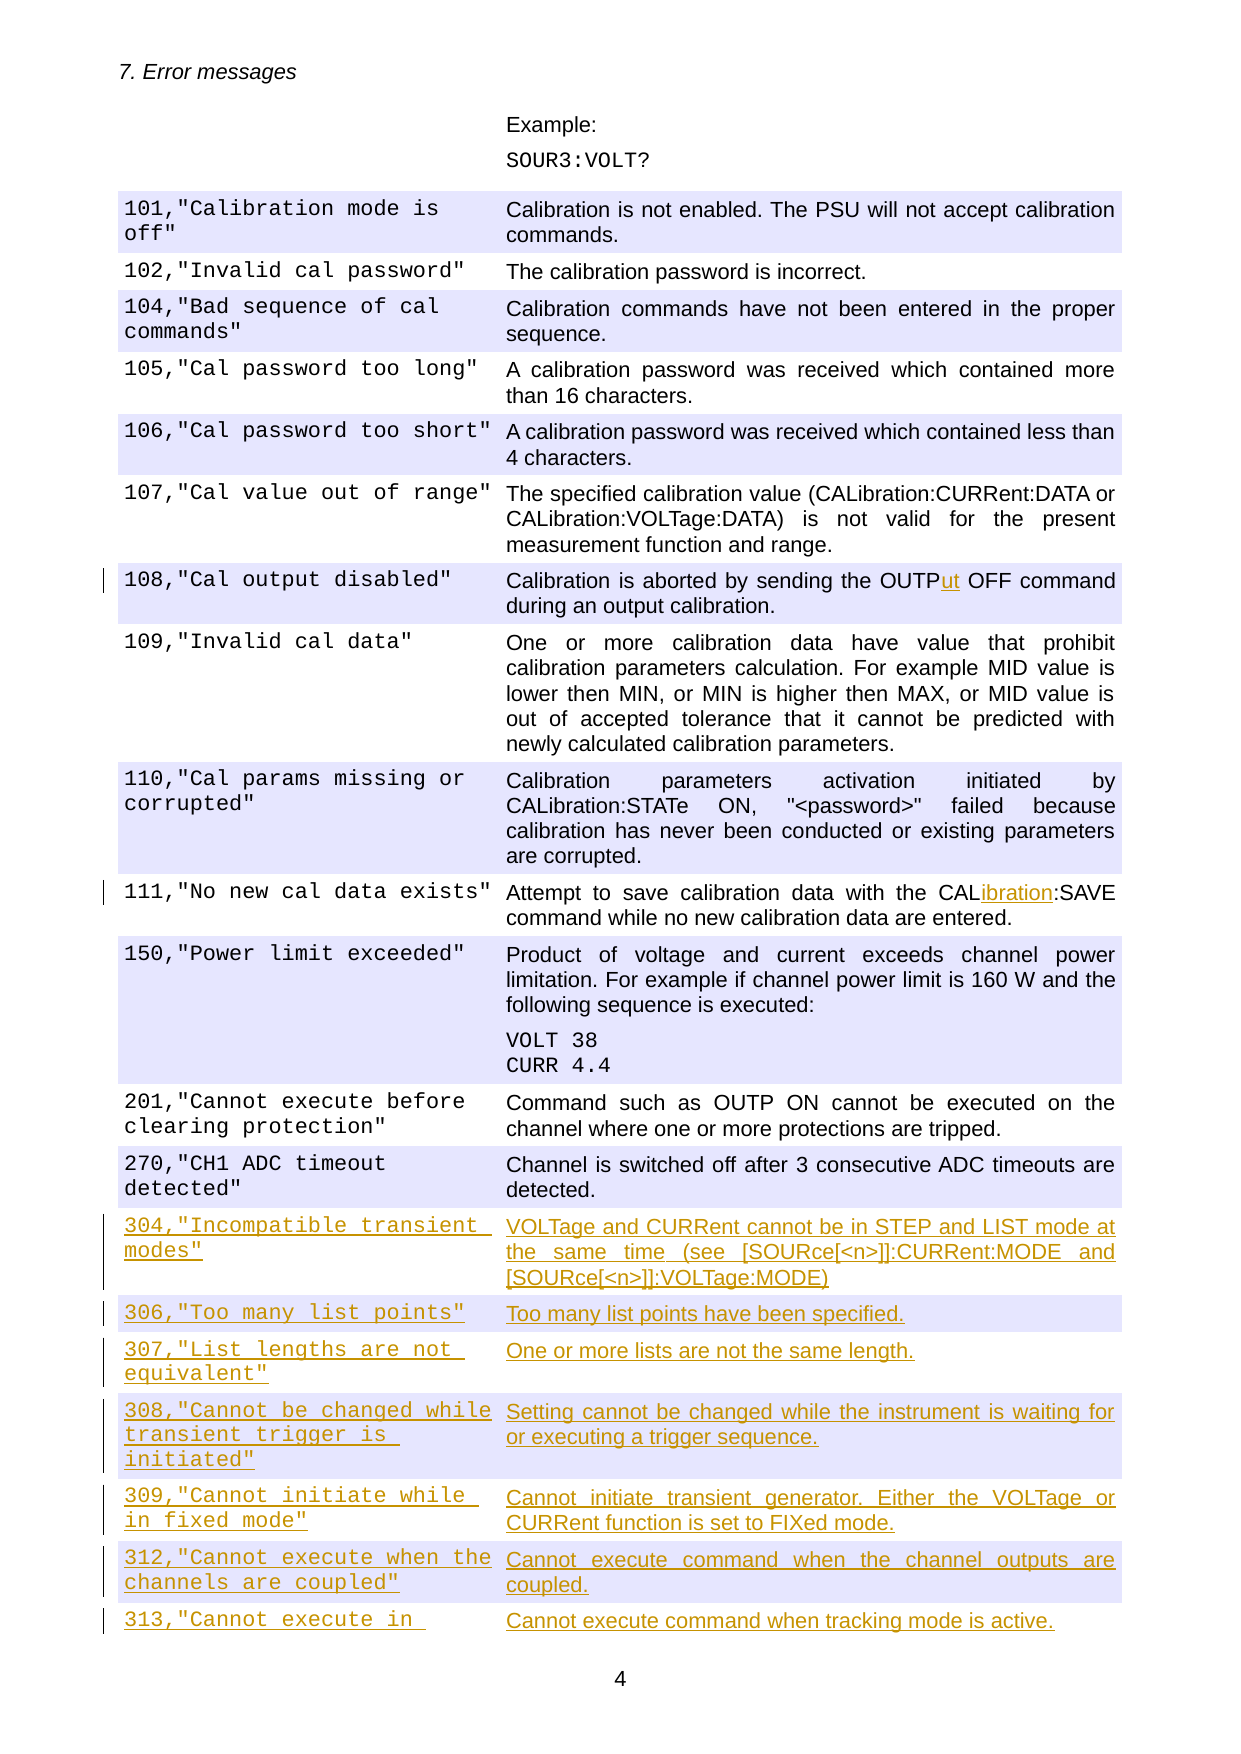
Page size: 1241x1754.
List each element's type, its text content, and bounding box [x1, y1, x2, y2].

table_cell Too many list points have been specified. [500, 1295, 1122, 1332]
table_cell Cannot initiate transient generator. Either the VOLTage or CURRent function is set to FIXed mode. [500, 1479, 1122, 1541]
table_cell A calibration password was received which contained less than 4 characters. [500, 414, 1122, 475]
table_cell 312,"Cannot execute when the channels are coupled" [118, 1541, 500, 1603]
table_cell Calibration commands have not been entered in the proper sequence. [500, 290, 1122, 352]
table_cell 304,"Incompatible transient modes" [118, 1208, 500, 1295]
table_cell 307,"List lengths are not equivalent" [118, 1332, 500, 1393]
table_cell 109,"Invalid cal data" [118, 624, 500, 762]
table_cell 111,"No new cal data exists" [118, 874, 500, 936]
table_cell One or more calibration data have value that prohibit calibration parameters calculation. For example MID value is lower then MIN, or MIN is higher then MAX, or MID value is out of accepted tolerance that it cannot be predicted with newly calculated calibration parameters. [500, 624, 1122, 762]
table_cell Cannot execute command when tracking mode is active. [500, 1603, 1122, 1639]
table_cell Command such as OUTP ON cannot be executed on the channel where one or more protections are tripped. [500, 1085, 1122, 1146]
table_cell The specified calibration value (CALibration:CURRent:DATA or CALibration:VOLTage:DATA) is not valid for the present measurement function and range. [500, 475, 1122, 562]
table_cell 306,"Too many list points" [118, 1295, 500, 1332]
table_cell A calibration password was received which contained more than 16 characters. [500, 352, 1122, 413]
table_cell Cannot execute command when the channel outputs are coupled. [500, 1541, 1122, 1603]
table_cell Channel is switched off after 3 consecutive ADC timeouts are detected. [500, 1146, 1122, 1208]
table_cell One or more lists are not the same length. [500, 1332, 1122, 1393]
table_cell VOLTage and CURRent cannot be in STEP and LIST mode at the same time (see [SOURce[<n>]]:CURRent:MODE and [SOURce[<n>]]:VOLTage:MODE) [500, 1208, 1122, 1295]
table_cell 309,"Cannot initiate while in fixed mode" [118, 1479, 500, 1541]
table_cell 308,"Cannot be changed while transient trigger is initiated" [118, 1393, 500, 1479]
table_cell Example: SOUR3:VOLT? [500, 106, 1122, 191]
table_cell The calibration password is incorrect. [500, 253, 1122, 290]
table_cell [118, 106, 500, 191]
table_cell Calibration is aborted by sending the OUTPut OFF command during an output calibration. [500, 563, 1122, 624]
table_cell 106,"Cal password too short" [118, 414, 500, 475]
table_cell 270,"CH1 ADC timeout detected" [118, 1146, 500, 1208]
table_cell 102,"Invalid cal password" [118, 253, 500, 290]
table_cell Calibration parameters activation initiated by CALibration:STATe ON, "<password>" failed because calibration has never been conducted or existing parameters are corrupted. [500, 762, 1122, 874]
table_cell 108,"Cal output disabled" [118, 563, 500, 624]
table_cell 107,"Cal value out of range" [118, 475, 500, 562]
table_cell 101,"Calibration mode is off" [118, 191, 500, 253]
table_cell 313,"Cannot execute in [118, 1603, 500, 1639]
table_cell Attempt to save calibration data with the CALibration:SAVE command while no new calibration data are entered. [500, 874, 1122, 936]
table_cell 105,"Cal password too long" [118, 352, 500, 413]
table_cell 201,"Cannot execute before clearing protection" [118, 1085, 500, 1146]
table_cell Setting cannot be changed while the instrument is waiting for or executing a trigger sequence. [500, 1393, 1122, 1479]
table_cell 104,"Bad sequence of cal commands" [118, 290, 500, 352]
table_cell Product of voltage and current exceeds channel power limitation. For example if channel power limit is 160 W and the following sequence is executed: VOLT 38 CURR 4.4 [500, 936, 1122, 1084]
table_cell 110,"Cal params missing or corrupted" [118, 762, 500, 874]
table_cell Calibration is not enabled. The PSU will not accept calibration commands. [500, 191, 1122, 253]
table_cell 150,"Power limit exceeded" [118, 936, 500, 1084]
